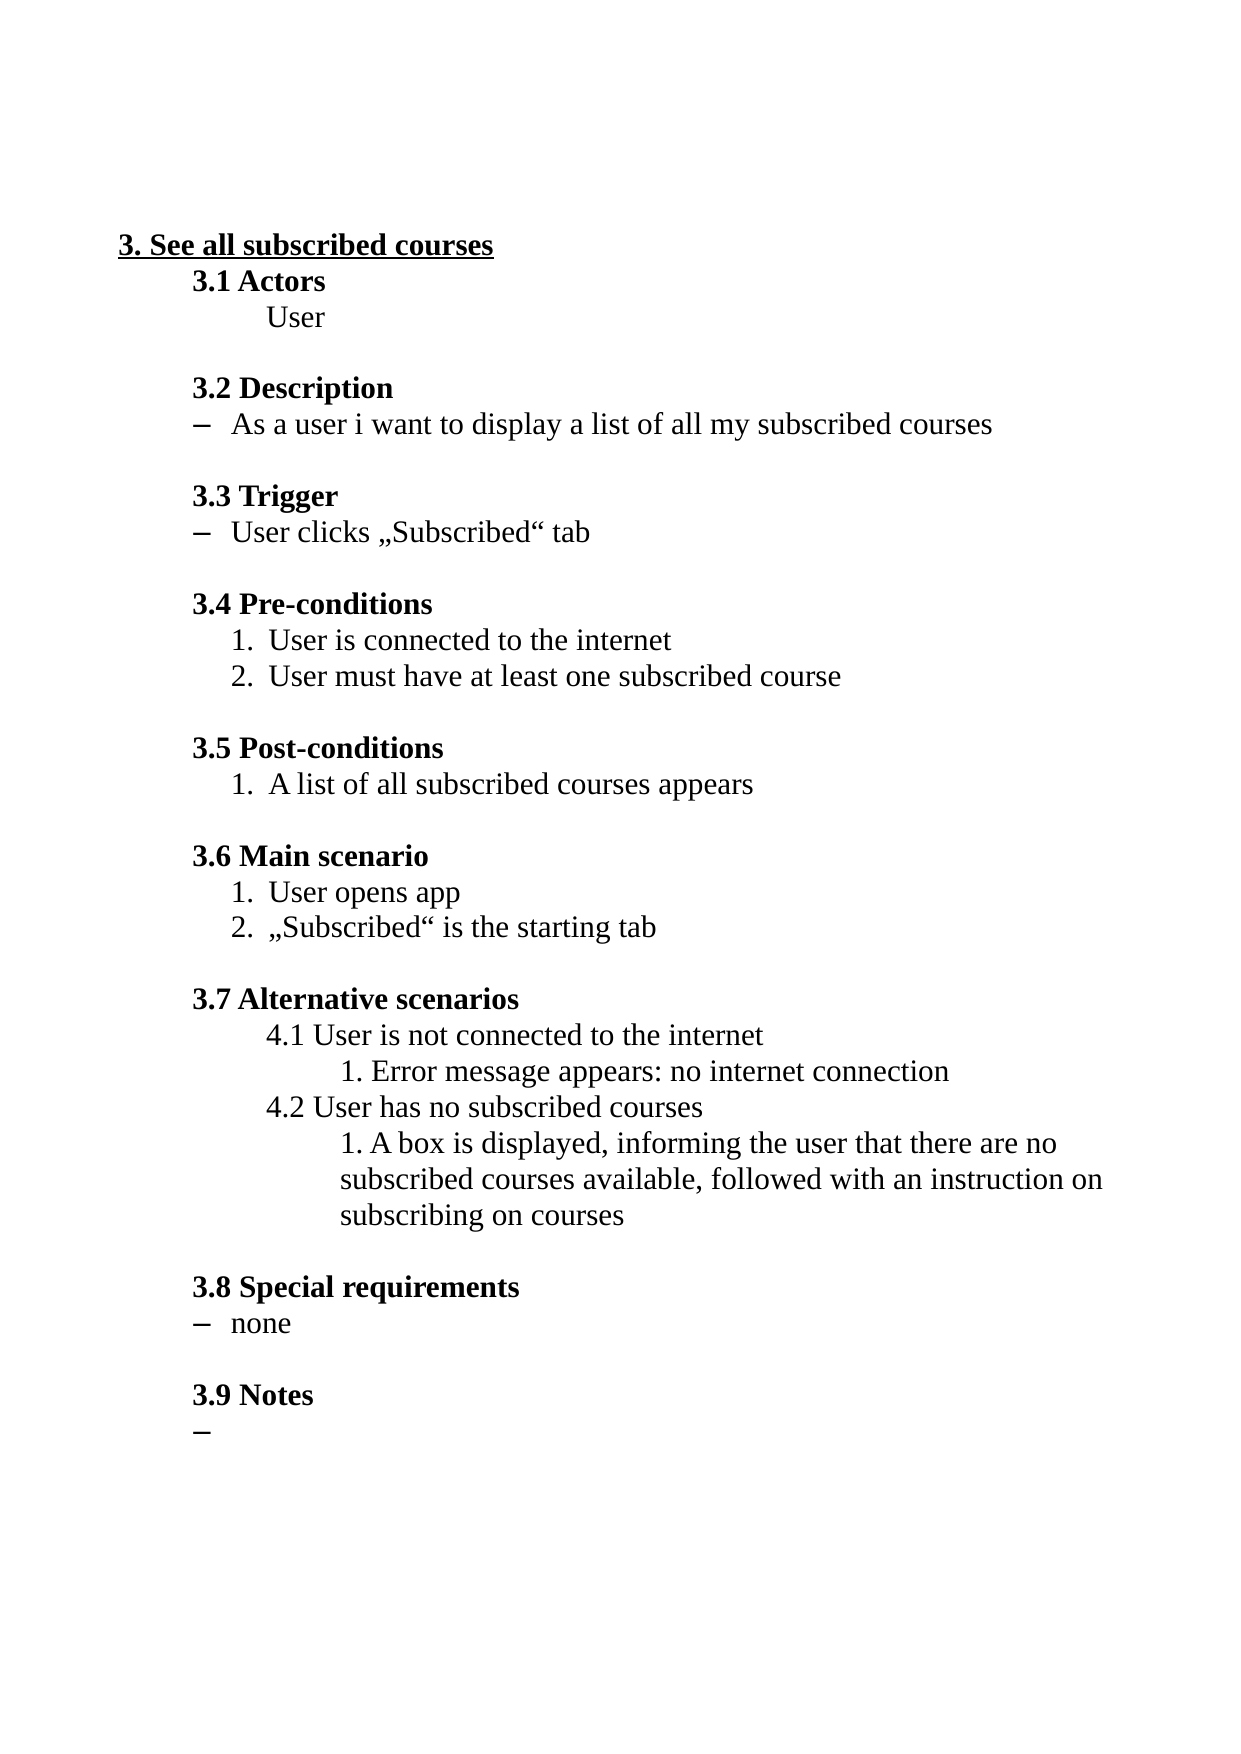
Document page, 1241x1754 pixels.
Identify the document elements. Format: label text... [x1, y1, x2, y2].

text 4.2 User has no subscribed courses [118, 1088, 1122, 1124]
text 3. See all subscribed courses [118, 226, 1122, 262]
text 4.1 User is not connected to the internet [118, 1017, 1122, 1052]
text 3.4 Pre-conditions [118, 585, 1122, 621]
text 1. A box is displayed, informing the user that there are no subscribed courses available, followed with an instruction on subscribing on courses [118, 1124, 1122, 1232]
list As a user i want to display a list of all my subscribed courses [193, 406, 1122, 442]
text 3.8 Special requirements [118, 1268, 1122, 1304]
text User [118, 298, 1122, 334]
text 3.1 Actors [118, 262, 1122, 298]
list A list of all subscribed courses appears [231, 765, 1122, 801]
list User clicks „Subscribed“ tab [193, 513, 1122, 549]
list „Subscribed“ is the starting tab [231, 909, 1122, 945]
list User is connected to the internet [231, 621, 1122, 657]
text 3.5 Post-conditions [118, 729, 1122, 765]
text 3.2 Description [118, 370, 1122, 406]
text 1. Error message appears: no internet connection [118, 1052, 1122, 1088]
text 3.6 Main scenario [118, 837, 1122, 873]
list none [193, 1304, 1122, 1340]
list User must have at least one subscribed course [231, 657, 1122, 693]
list User opens app [231, 873, 1122, 909]
text 3.3 Trigger [118, 477, 1122, 513]
text 3.7 Alternative scenarios [118, 981, 1122, 1017]
text 3.9 Notes [118, 1376, 1122, 1412]
